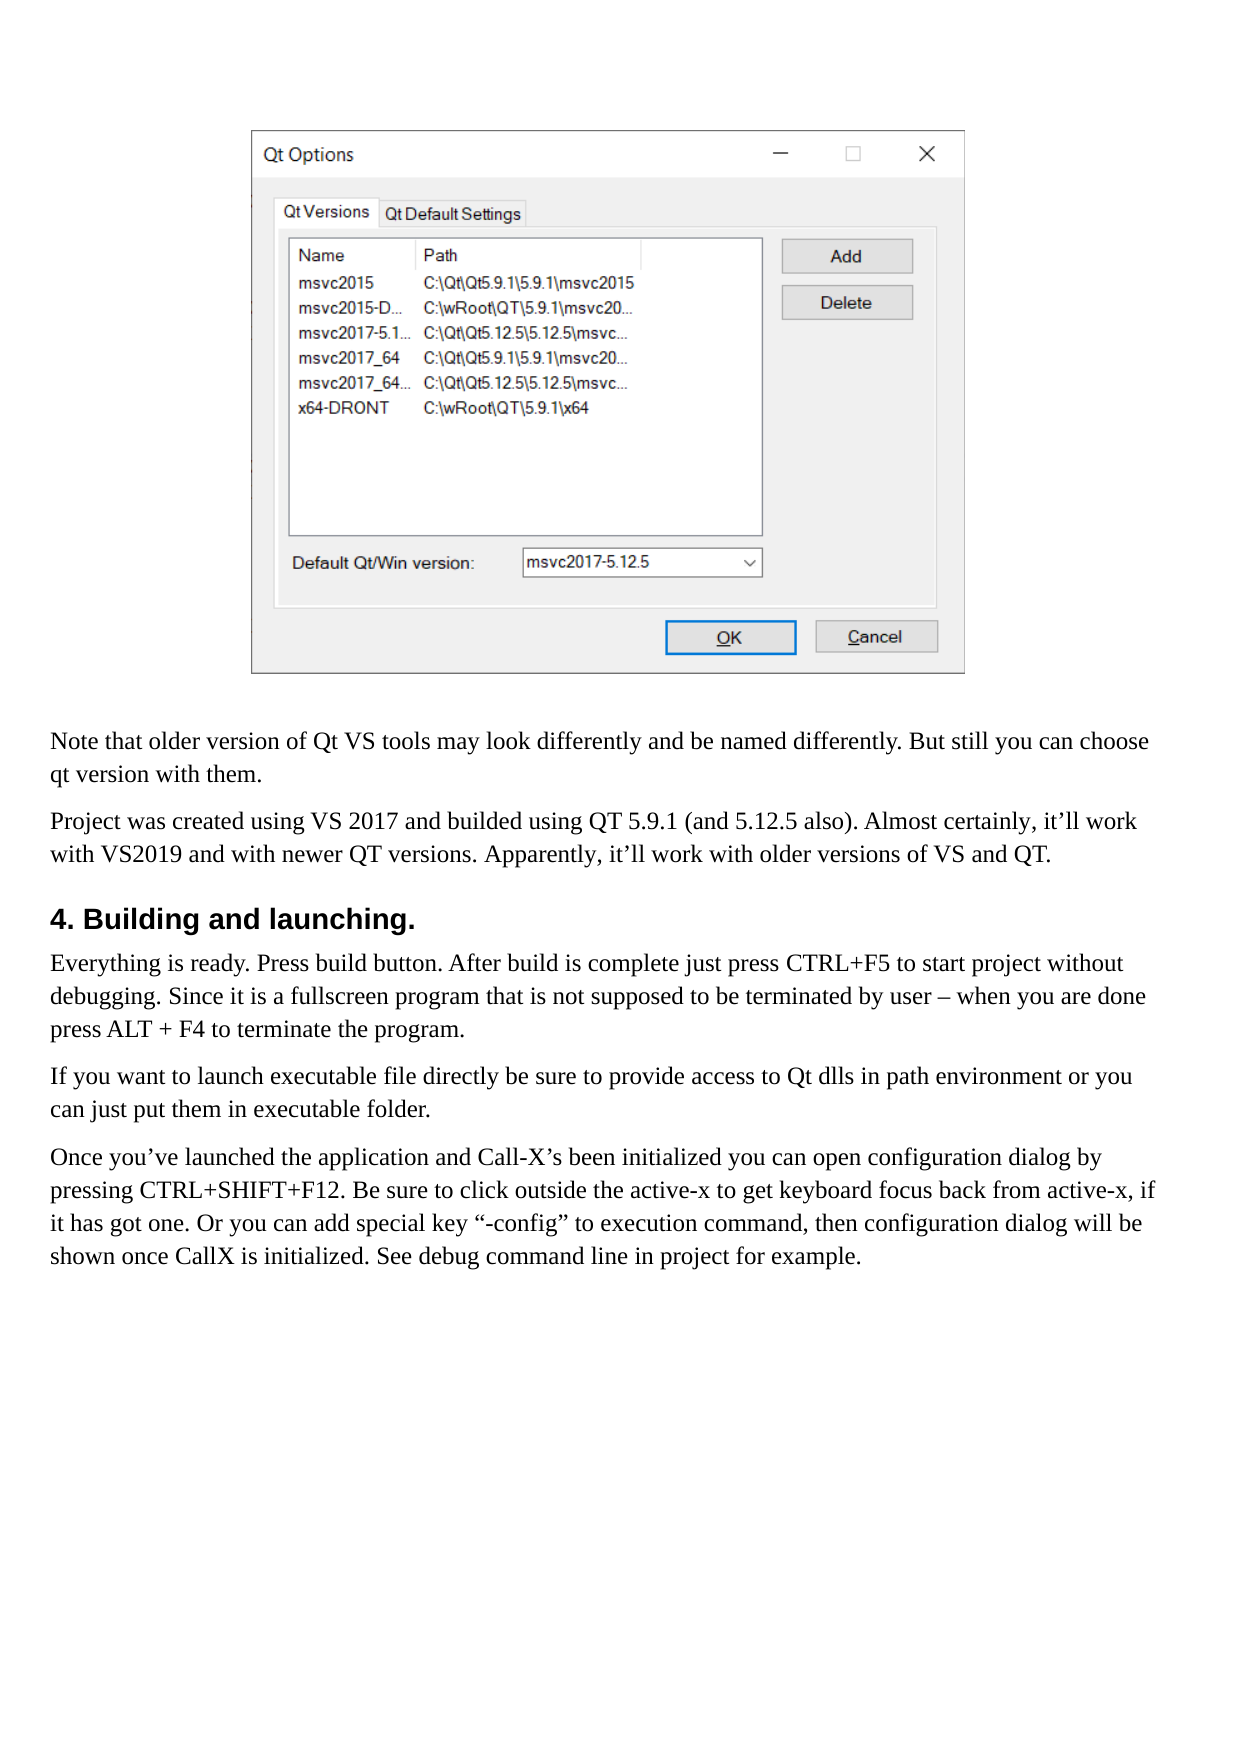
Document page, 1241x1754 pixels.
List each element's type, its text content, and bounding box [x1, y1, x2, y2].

text Once you’ve launched the application and Call-X’s been initialized you can open configuration dialog by pressing CTRL+SHIFT+F12. Be sure to click outside the active-x to get keyboard focus back from active-x, if it has got one. Or you can add special key “-config” to execution command, then configuration dialog will be shown once CallX is initialized. See debug command line in project for example. [50, 1142, 1166, 1270]
text Note that older version of Qt VS tools may look differently and be named differently. But still you can choose qt version with them. [50, 726, 1166, 787]
text If you want to launch executable file directly be sure to provide access to Qt dlls in path environment or you can just put them in executable folder. [50, 1061, 1166, 1123]
text Everything is ready. Press build button. After build is complete just press CTRL+F5 to start project without debugging. Since it is a fullscreen program that is not supposed to be terminated by user – when you are done press ALT + F4 to terminate the program. [50, 948, 1166, 1043]
subtitle 4. Building and launching. [50, 902, 1166, 935]
text Project was created using VS 2017 and builded using QT 5.9.1 (and 5.12.5 also). Almost certainly, it’ll work with VS2019 and with newer QT versions. Apparently, it’ll work with older versions of VS and QT. [50, 806, 1166, 868]
picture [251, 130, 965, 674]
